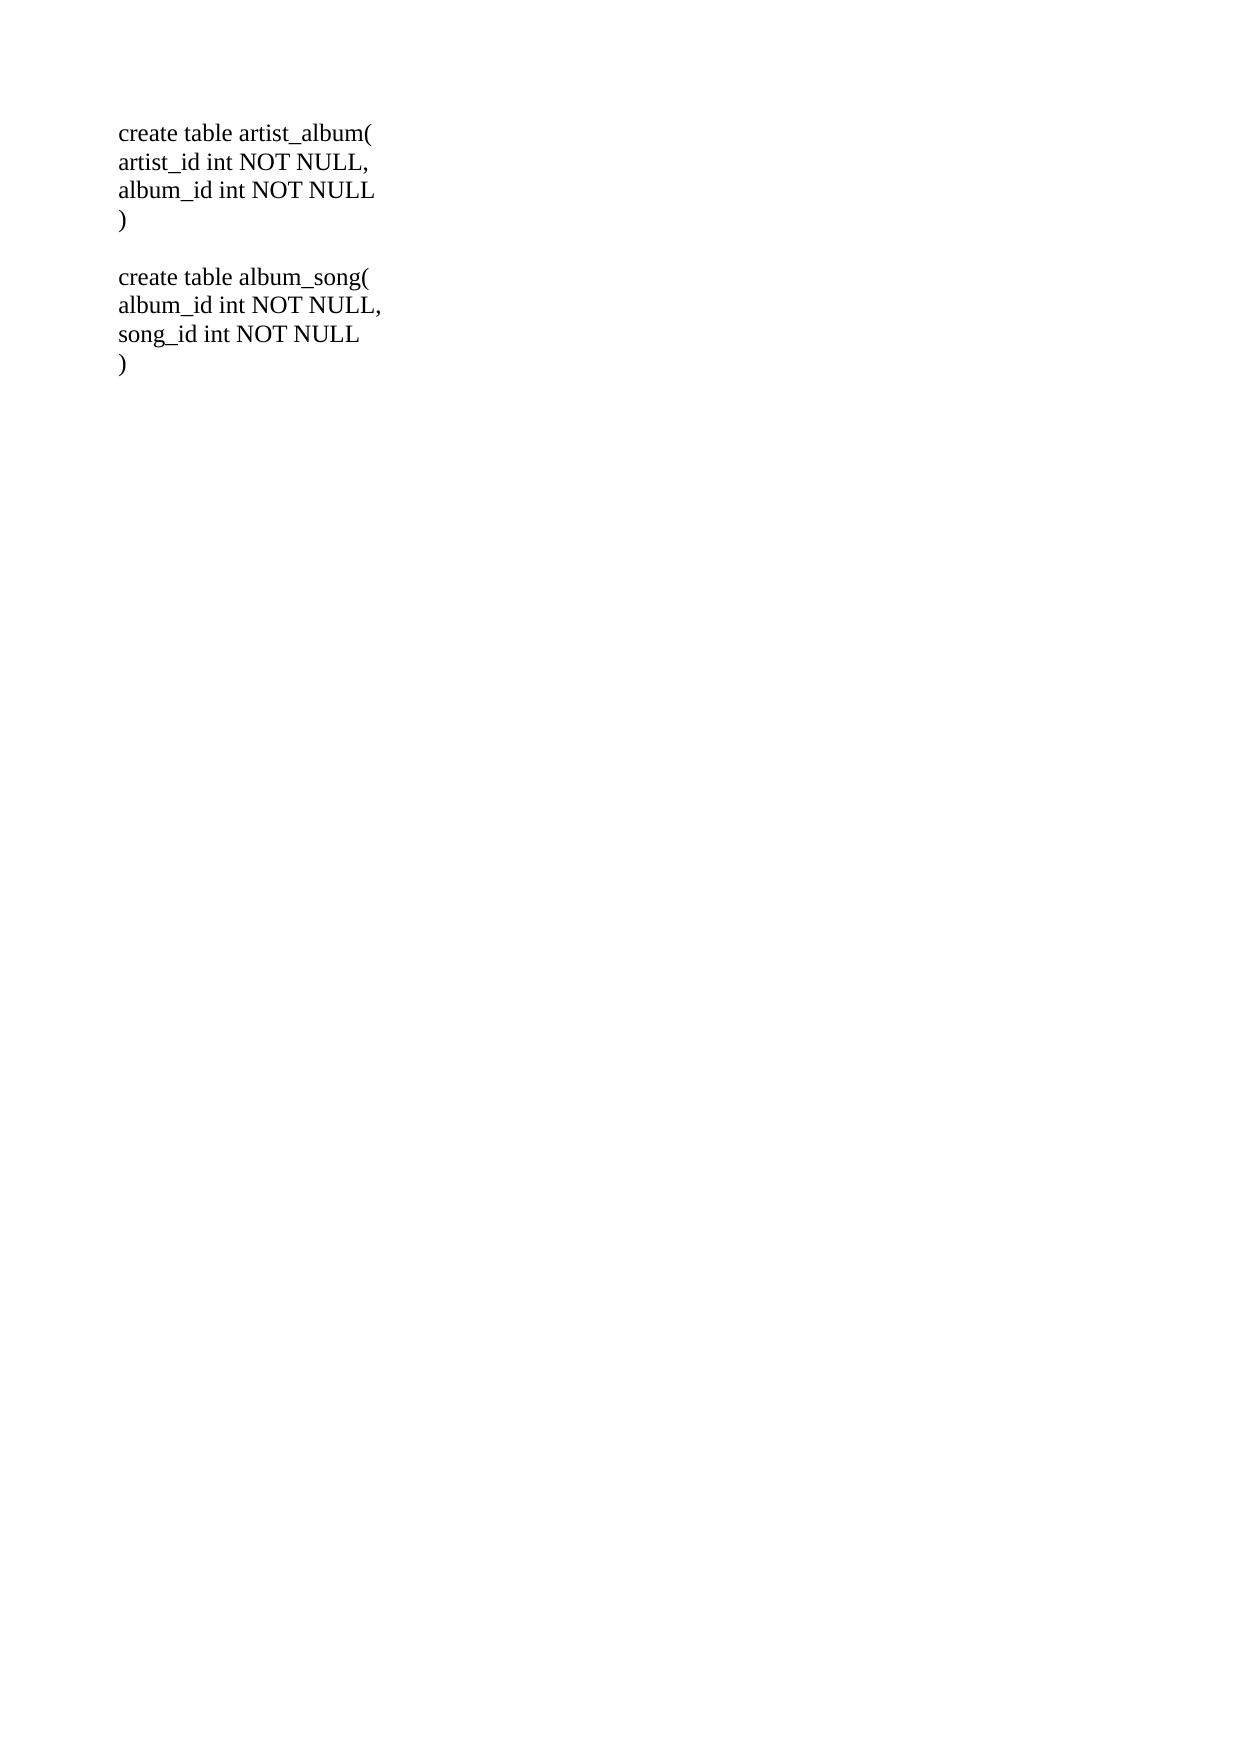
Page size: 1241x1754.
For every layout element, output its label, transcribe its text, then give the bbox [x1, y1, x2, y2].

text song_id int NOT NULL [118, 319, 1122, 348]
text album_id int NOT NULL [118, 176, 1122, 204]
text ) [118, 348, 1122, 377]
text ) [118, 204, 1122, 233]
text artist_id int NOT NULL, [118, 147, 1122, 176]
text create table album_song( [118, 262, 1122, 291]
text create table artist_album( [118, 118, 1122, 147]
text album_id int NOT NULL, [118, 291, 1122, 319]
